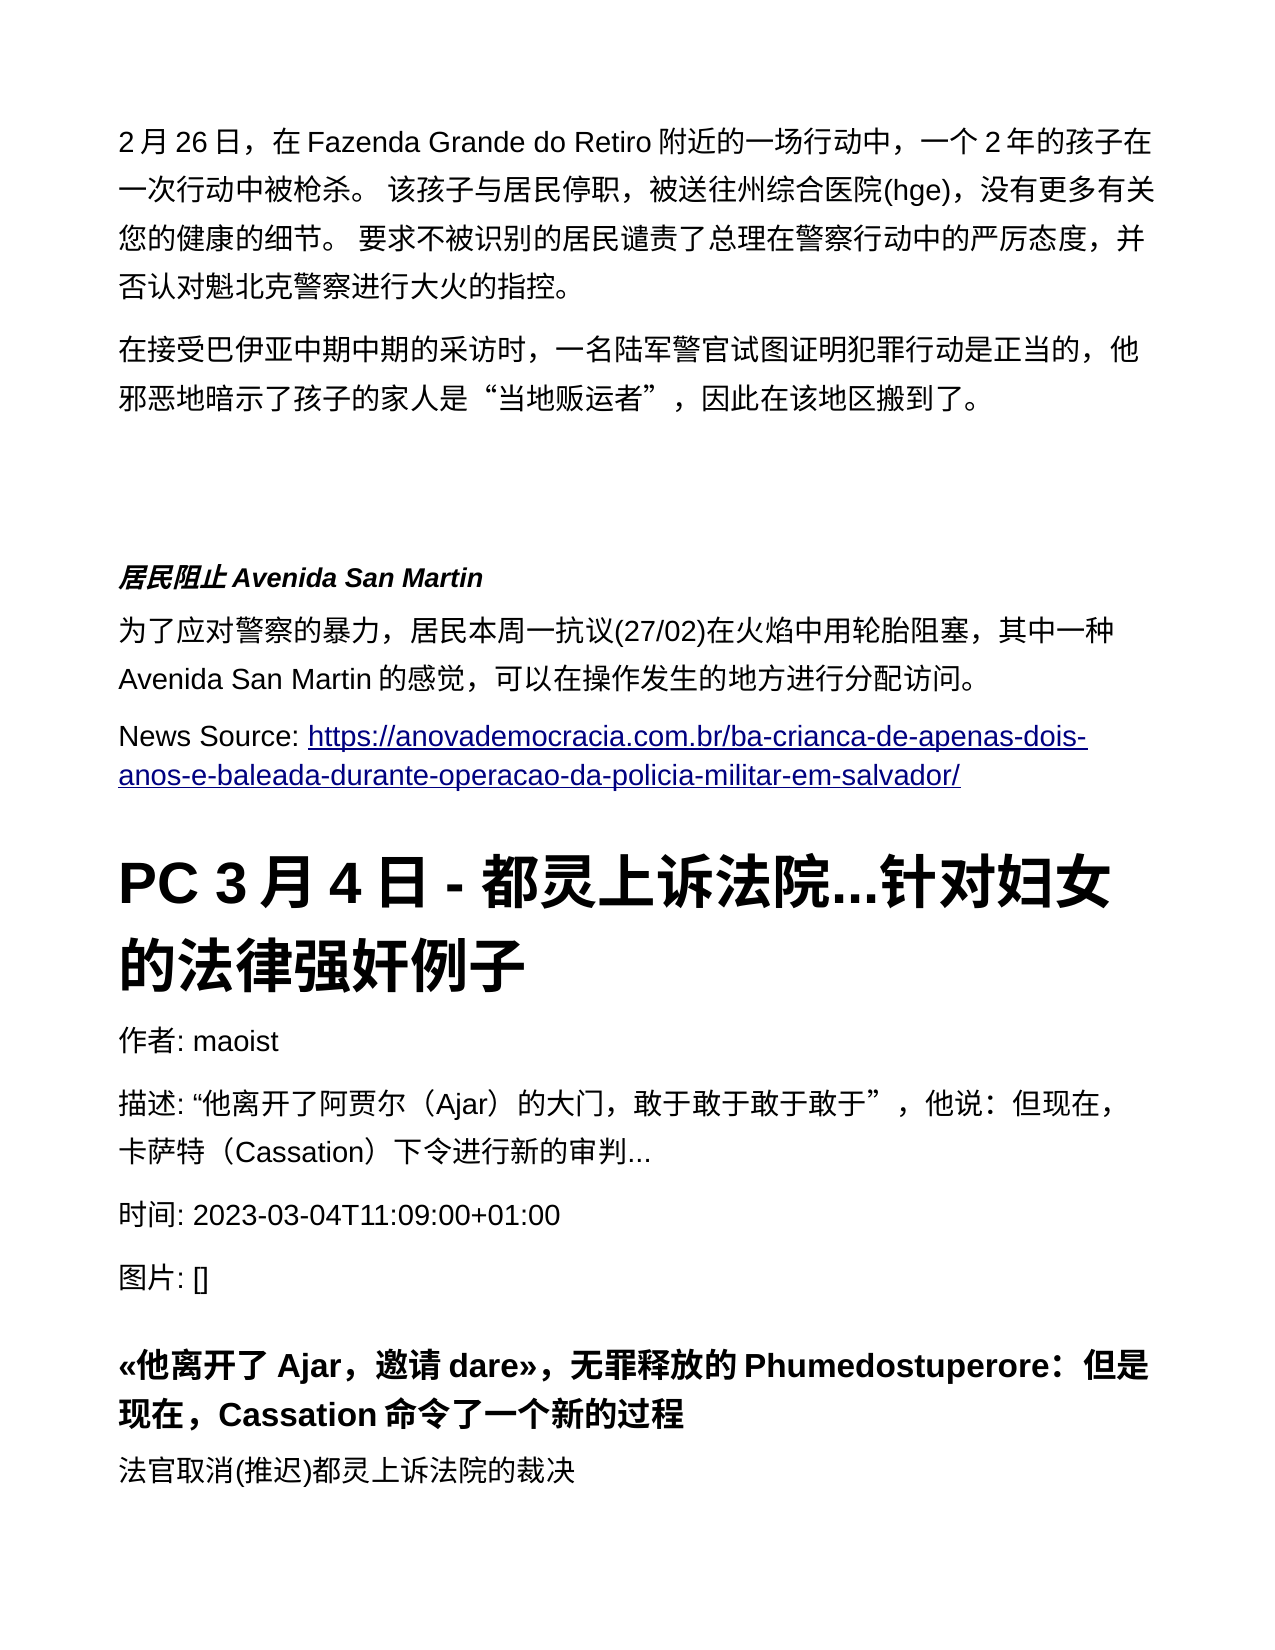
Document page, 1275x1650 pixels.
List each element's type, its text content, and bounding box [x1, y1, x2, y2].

text 作者: maoist [118, 1017, 1157, 1059]
text 图片: [] [118, 1255, 1157, 1297]
text 在接受巴伊亚中期中期的采访时，一名陆军警官试图证明犯罪行动是正当的，他邪恶地暗示了孩子的家人是“当地贩运者”，因此在该地区搬到了。 [118, 327, 1157, 418]
text 法官取消(推迟)都灵上诉法院的裁决 [118, 1448, 1157, 1490]
subtitle PC 3月4日 - 都灵上诉法院...针对妇女的法律强奸例子 [118, 836, 1157, 1005]
text 为了应对警察的暴力，居民本周一抗议(27/02)在火焰中用轮胎阻塞，其中一种Avenida San Martin的感觉，可以在操作发生的地方进行分配访问。 [118, 607, 1157, 698]
text 2月26日，在Fazenda Grande do Retiro附近的一场行动中，一个2年的孩子在一次行动中被枪杀。 该孩子与居民停职，被送往州综合医院(hge)，没有更多有关您的健康的细节。 要求不被识别的居民谴责了总理在警察行动中的严厉态度，并否认对魁北克警察进行大火的指控。 [118, 118, 1157, 306]
subtitle 居民阻止Avenida San Martin [118, 556, 1157, 595]
text 描述: “他离开了阿贾尔（Ajar）的大门，敢于敢于敢于敢于”，他说：但现在，卡萨特（Cassation）下令进行新的审判... [118, 1080, 1157, 1171]
text 时间: 2023-03-04T11:09:00+01:00 [118, 1192, 1157, 1234]
text News Source: https://anovademocracia.com.br/ba-crianca-de-apenas-dois-anos-e-baleada-durante-operacao-da-policia-militar-em-salvador/ [118, 719, 1157, 791]
subtitle «他离开了Ajar，邀请dare»，无罪释放的Phumedostuperore：但是现在，Cassation命令了一个新的过程 [118, 1339, 1157, 1436]
